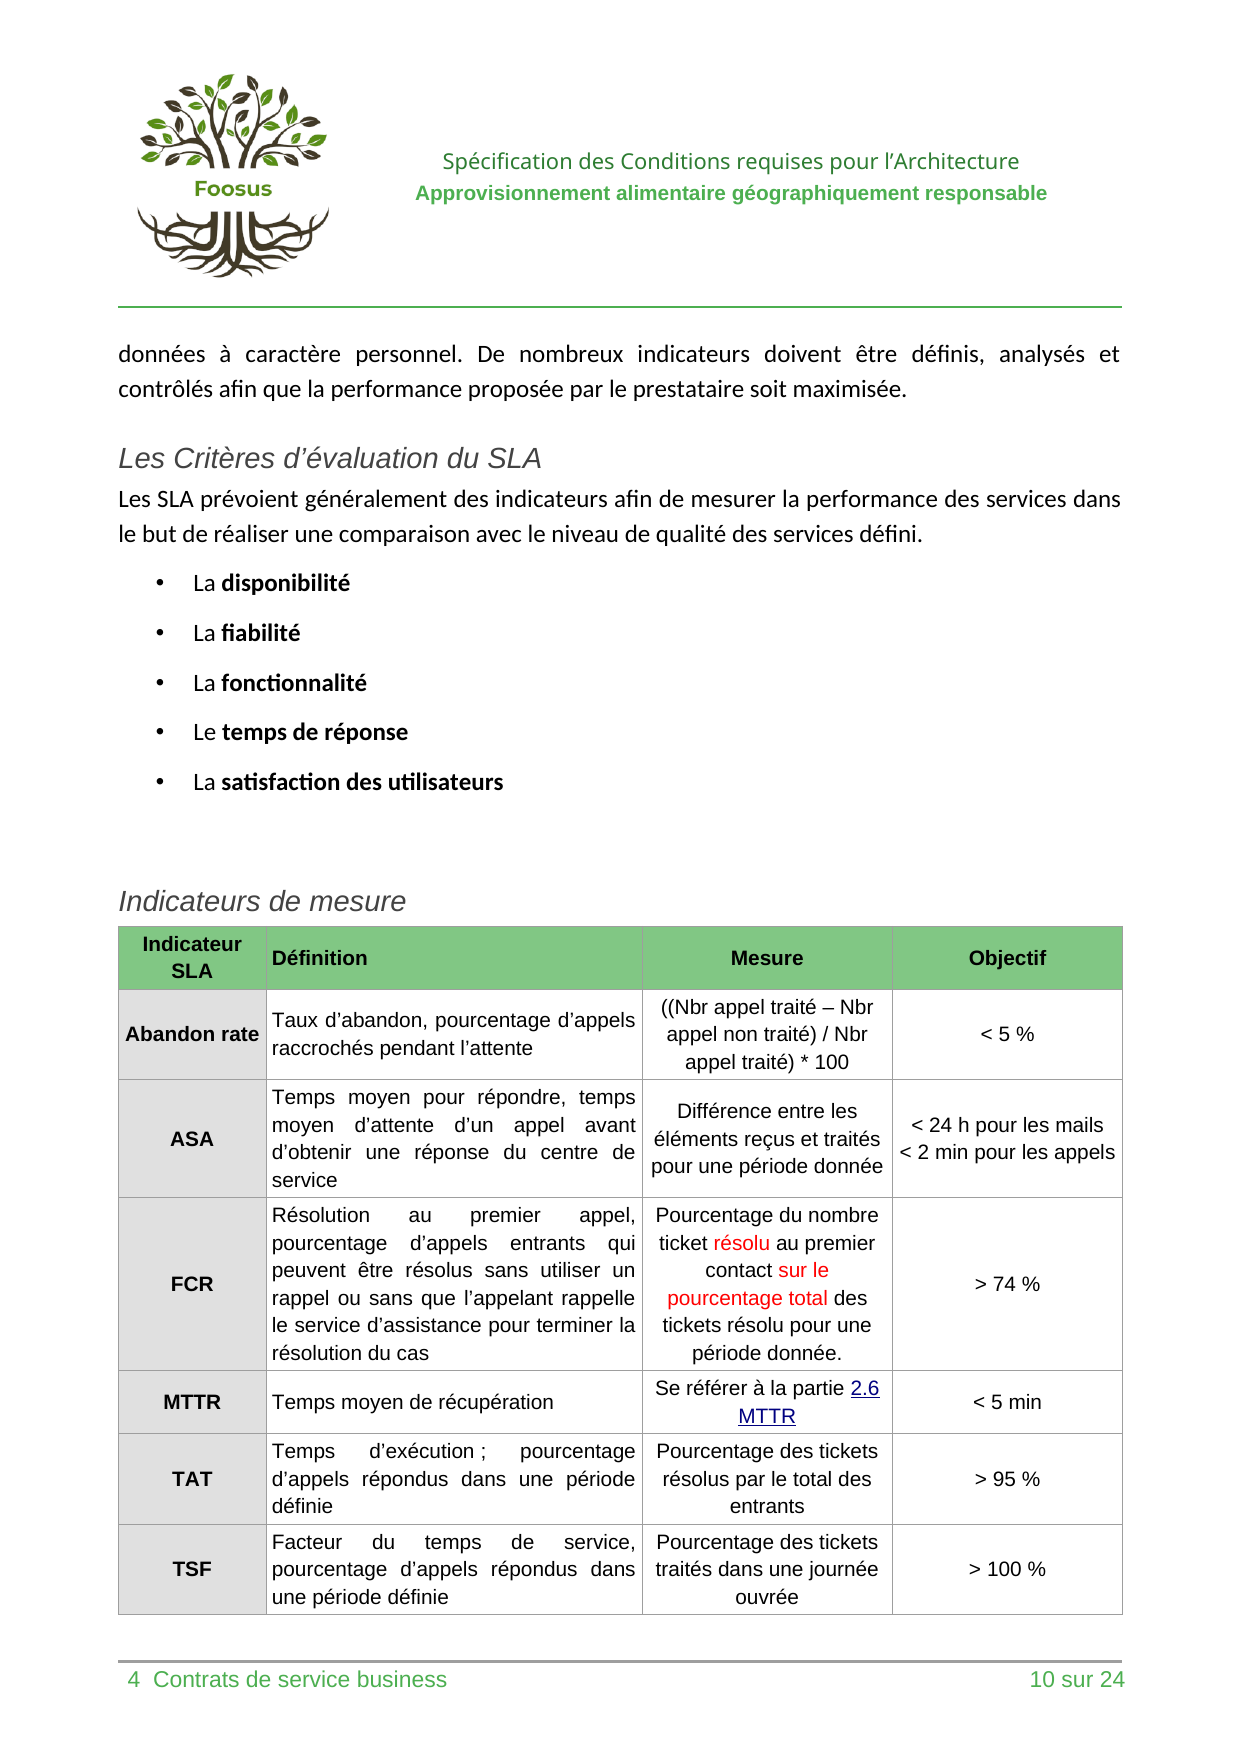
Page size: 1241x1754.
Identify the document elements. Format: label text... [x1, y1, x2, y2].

list Le temps de réponse [156, 716, 1122, 747]
table_cell Temps moyen pour répondre, temps moyen d’attente d’un appel avant d’obtenir une réponse du centre de service [267, 1080, 642, 1197]
table_cell Temps d’exécution ; pourcentage d’appels répondus dans une période définie [267, 1434, 642, 1524]
subtitle Les Critères d’évaluation du SLA [118, 441, 1122, 475]
table_cell MTTR [119, 1371, 266, 1433]
table_header Mesure [643, 927, 892, 989]
table_cell Pourcentage des tickets traités dans une journée ouvrée [643, 1525, 892, 1614]
list La disponibilité [156, 568, 1122, 598]
table_cell > 100 % [893, 1525, 1122, 1614]
table_cell Différence entre les éléments reçus et traités pour une période donnée [643, 1080, 892, 1197]
table_cell < 5 min [893, 1371, 1122, 1433]
table_cell < 24 h pour les mails < 2 min pour les appels [893, 1080, 1122, 1197]
table_cell Pourcentage des tickets résolus par le total des entrants [643, 1434, 892, 1524]
subtitle Indicateurs de mesure [118, 884, 1122, 917]
text Les SLA prévoient généralement des indicateurs afin de mesurer la performance des services dans le but de réaliser une comparaison avec le niveau de qualité des services défini. [118, 483, 1122, 548]
table_cell > 74 % [893, 1198, 1122, 1370]
table_cell ASA [119, 1080, 266, 1197]
list La fonctionnalité [156, 667, 1122, 697]
text données à caractère personnel. De nombreux indicateurs doivent être définis, analysés et contrôlés afin que la performance proposée par le prestataire soit maximisée. [118, 338, 1122, 403]
picture [126, 67, 340, 284]
table_cell Pourcentage du nombre ticket résolu au premier contact sur le pourcentage total des tickets résolu pour une période donnée. [643, 1198, 892, 1370]
table_cell ((Nbr appel traité – Nbr appel non traité) / Nbr appel traité) * 100 [643, 990, 892, 1079]
list La satisfaction des utilisateurs [156, 766, 1122, 796]
table_cell FCR [119, 1198, 266, 1370]
table_cell Facteur du temps de service, pourcentage d’appels répondus dans une période définie [267, 1525, 642, 1614]
table_header Objectif [893, 927, 1122, 989]
table_cell Temps moyen de récupération [267, 1371, 642, 1433]
table_cell < 5 % [893, 990, 1122, 1079]
table_cell > 95 % [893, 1434, 1122, 1524]
list La fiabilité [156, 617, 1122, 648]
table_cell Se référer à la partie 2.6 MTTR [643, 1371, 892, 1433]
table_cell TAT [119, 1434, 266, 1524]
table_header Indicateur SLA [119, 927, 266, 989]
table_cell Taux d’abandon, pourcentage d’appels raccrochés pendant l’attente [267, 990, 642, 1079]
table_cell Résolution au premier appel, pourcentage d’appels entrants qui peuvent être résolus sans utiliser un rappel ou sans que l’appelant rappelle le service d’assistance pour terminer la résolution du cas [267, 1198, 642, 1370]
table_header Définition [267, 927, 642, 989]
table_cell Abandon rate [119, 990, 266, 1079]
table_cell TSF [119, 1525, 266, 1614]
